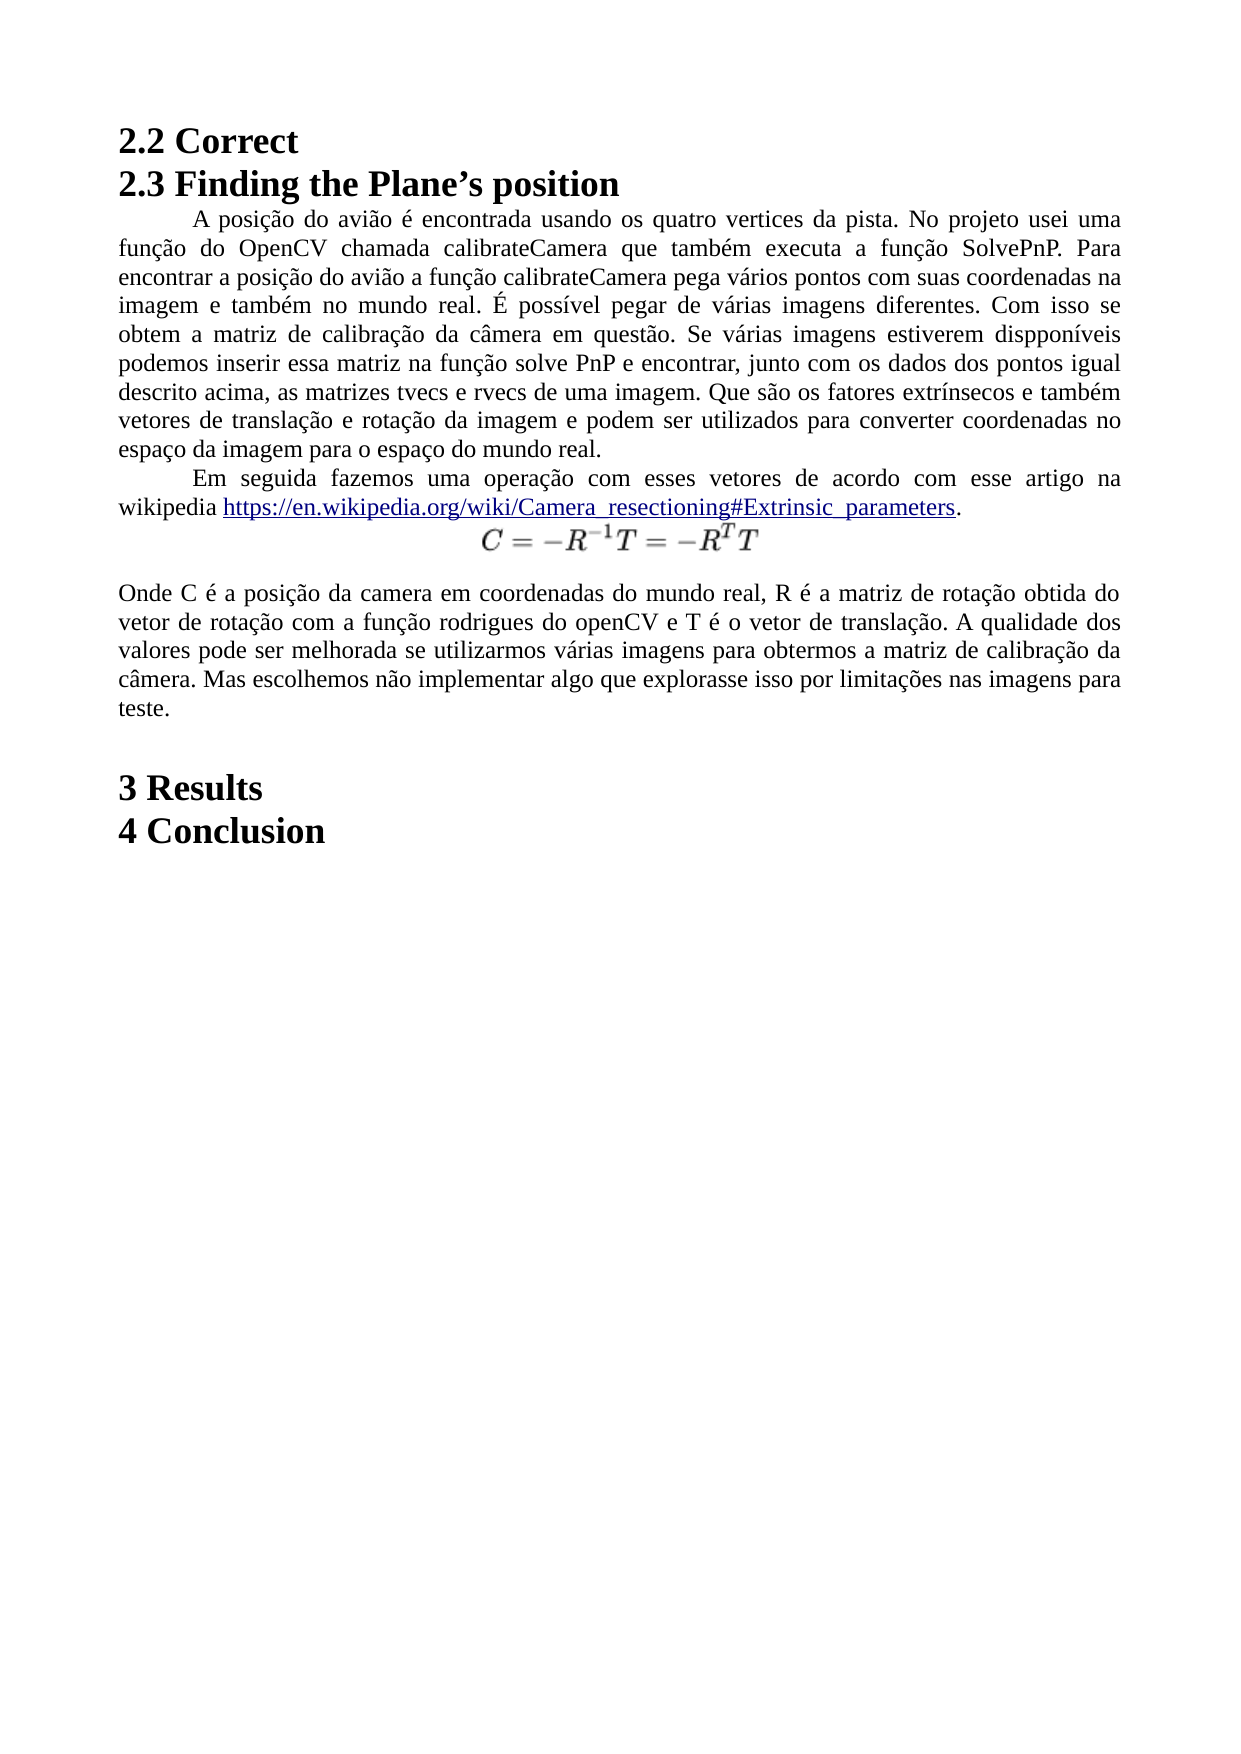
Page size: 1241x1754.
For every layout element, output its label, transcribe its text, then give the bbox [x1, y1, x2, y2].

text Onde C é a posição da camera em coordenadas do mundo real, R é a matriz de rotação obtida do vetor de rotação com a função rodrigues do openCV e T é o vetor de translação. A qualidade dos valores pode ser melhorada se utilizarmos várias imagens para obtermos a matriz de calibração da câmera. Mas escolhemos não implementar algo que explorasse isso por limitações nas imagens para teste. [118, 578, 1122, 722]
text Em seguida fazemos uma operação com esses vetores de acordo com esse artigo na wikipedia https://en.wikipedia.org/wiki/Camera_resectioning#Extrinsic_parameters. [118, 463, 1122, 521]
text 3 Results [118, 765, 1122, 808]
text 4 Conclusion [118, 808, 1122, 851]
picture [481, 520, 759, 557]
text 2.3 Finding the Plane’s position [118, 161, 1122, 204]
text 2.2 Correct [118, 118, 1122, 161]
text A posição do avião é encontrada usando os quatro vertices da pista. No projeto usei uma função do OpenCV chamada calibrateCamera que também executa a função SolvePnP. Para encontrar a posição do avião a função calibrateCamera pega vários pontos com suas coordenadas na imagem e também no mundo real. É possível pegar de várias imagens diferentes. Com isso se obtem a matriz de calibração da câmera em questão. Se várias imagens estiverem dispponíveis podemos inserir essa matriz na função solve PnP e encontrar, junto com os dados dos pontos igual descrito acima, as matrizes tvecs e rvecs de uma imagem. Que são os fatores extrínsecos e também vetores de translação e rotação da imagem e podem ser utilizados para converter coordenadas no espaço da imagem para o espaço do mundo real. [118, 204, 1122, 463]
